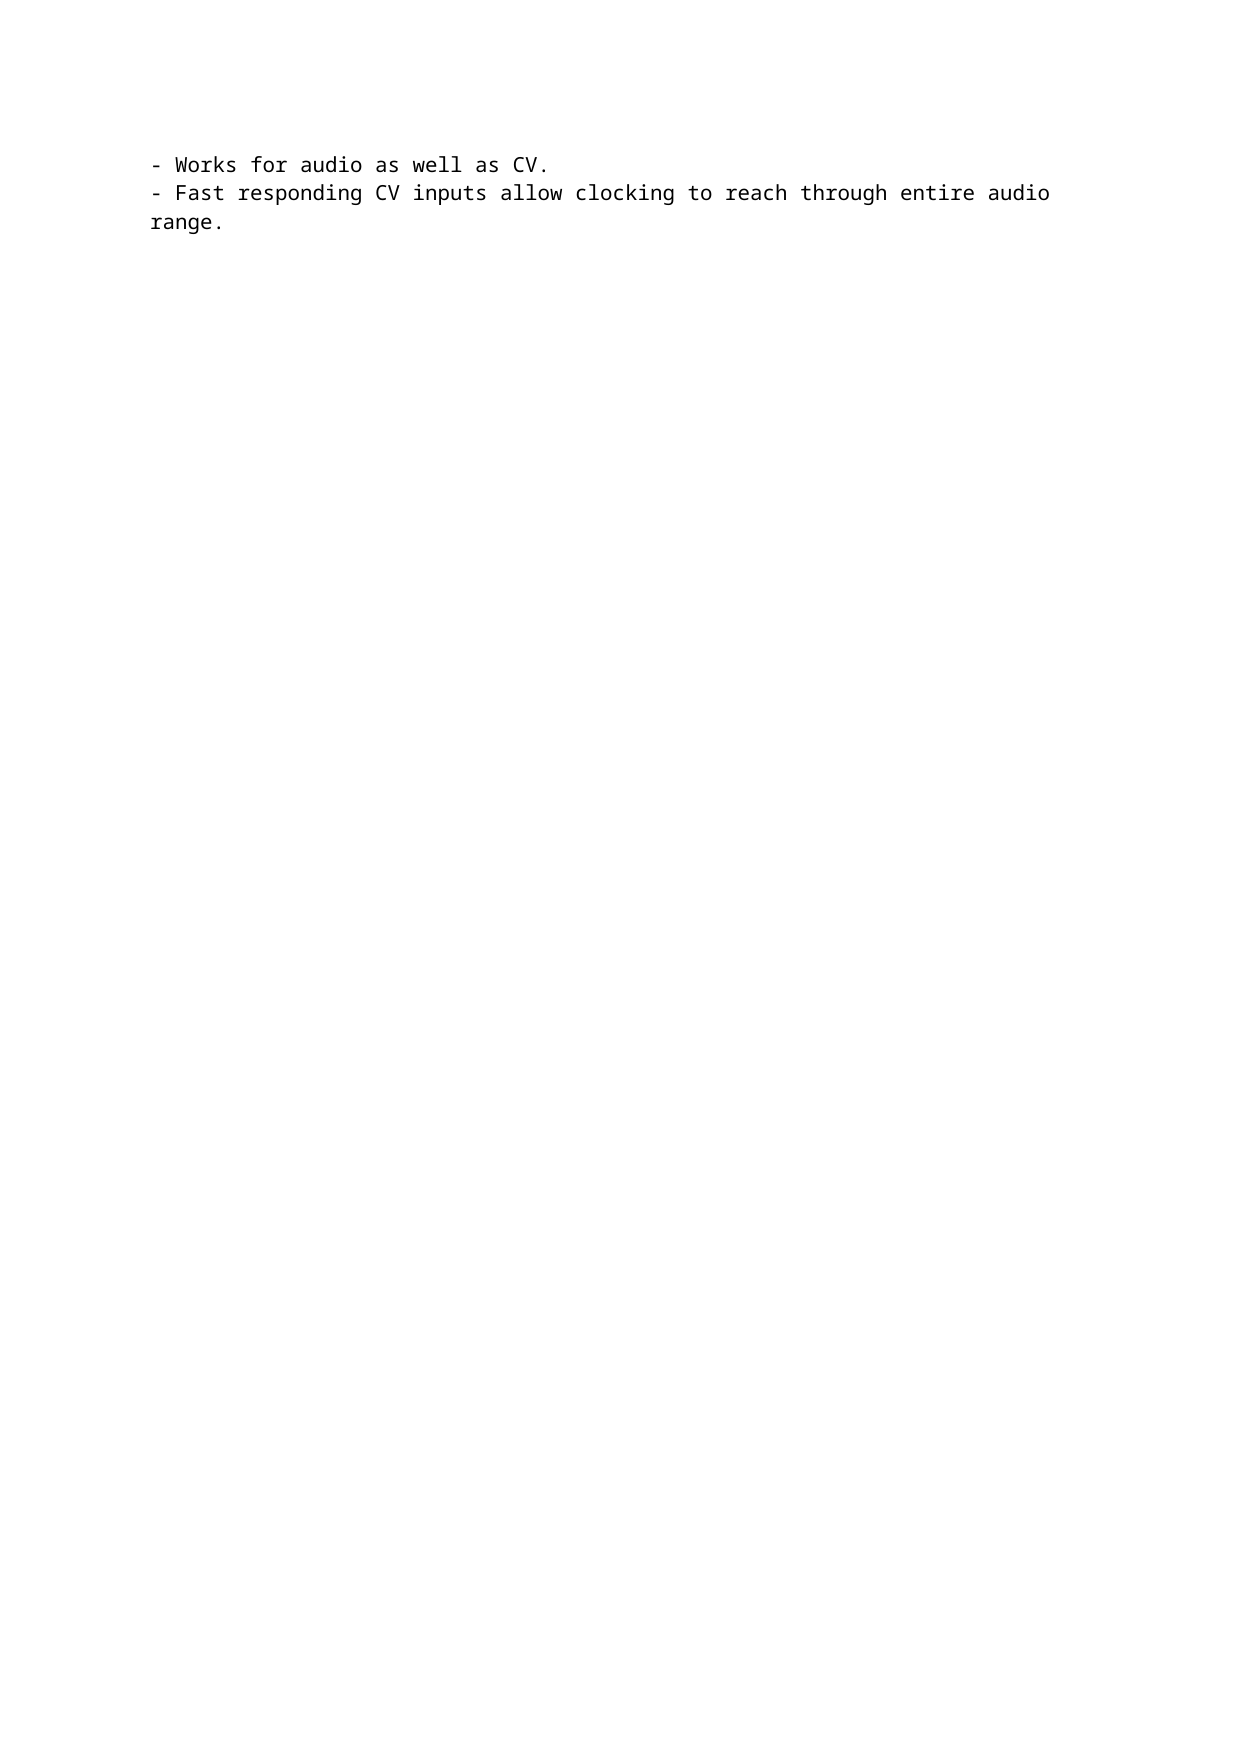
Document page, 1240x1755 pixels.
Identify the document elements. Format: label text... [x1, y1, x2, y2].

text - Fast responding CV inputs allow clocking to reach through entire audio range. [150, 178, 1089, 235]
text - Works for audio as well as CV. [150, 150, 1089, 178]
